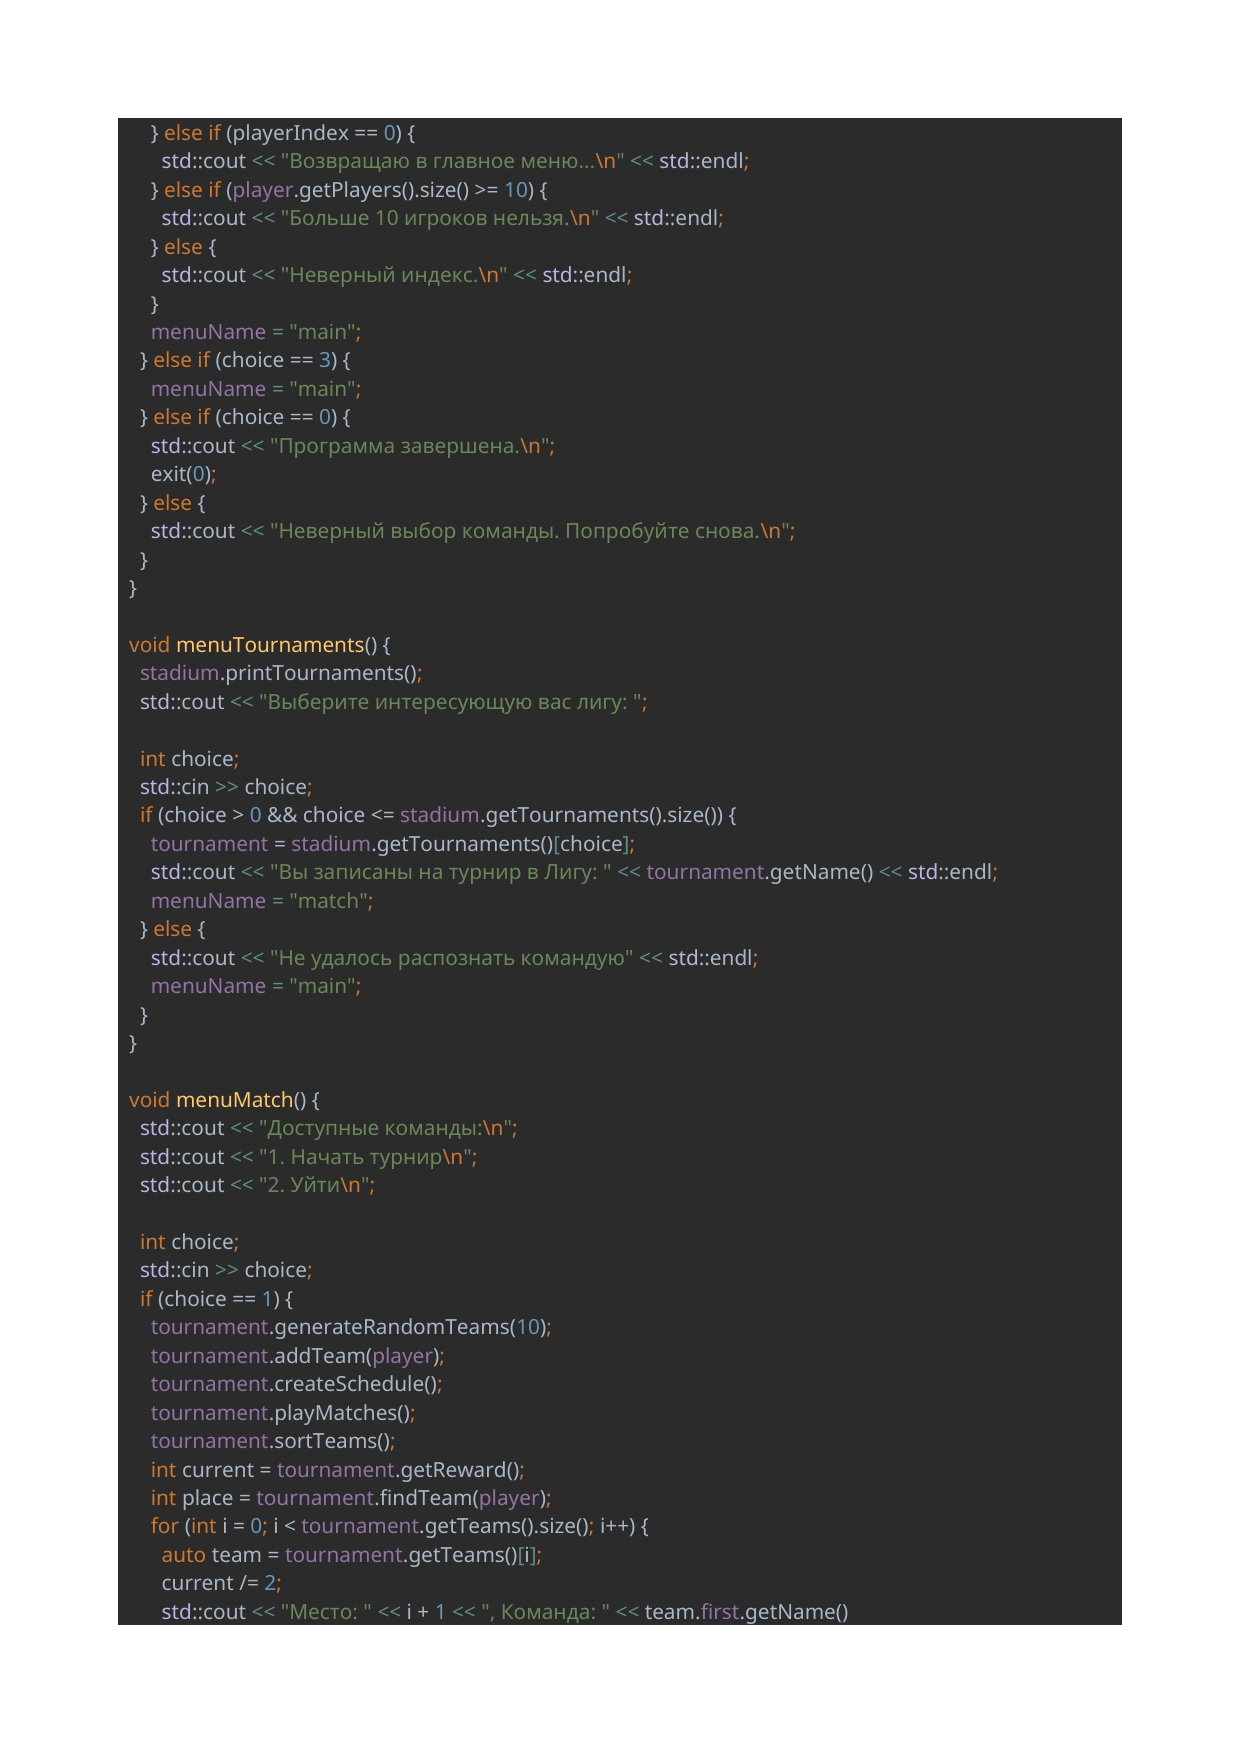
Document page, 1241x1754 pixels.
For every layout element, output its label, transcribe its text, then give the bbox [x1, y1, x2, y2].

text } else if (playerIndex == 0) { std::cout << "Возвращаю в главное меню...\n" << std::endl; } else if (player.getPlayers().size() >= 10) { std::cout << "Больше 10 игроков нельзя.\n" << std::endl; } else { std::cout << "Неверный индекс.\n" << std::endl; } menuName = "main"; } else if (choice == 3) { menuName = "main"; } else if (choice == 0) { std::cout << "Программа завершена.\n"; exit(0); } else { std::cout << "Неверный выбор команды. Попробуйте снова.\n"; } } void menuTournaments() { stadium.printTournaments(); std::cout << "Выберите интересующую вас лигу: "; int choice; std::cin >> choice; if (choice > 0 && choice <= stadium.getTournaments().size()) { tournament = stadium.getTournaments()[choice]; std::cout << "Вы записаны на турнир в Лигу: " << tournament.getName() << std::endl; menuName = "match"; } else { std::cout << "Не удалось распознать командую" << std::endl; menuName = "main"; } } void menuMatch() { std::cout << "Доступные команды:\n"; std::cout << "1. Начать турнир\n"; std::cout << "2. Уйти\n"; int choice; std::cin >> choice; if (choice == 1) { tournament.generateRandomTeams(10); tournament.addTeam(player); tournament.createSchedule(); tournament.playMatches(); tournament.sortTeams(); int current = tournament.getReward(); int place = tournament.findTeam(player); for (int i = 0; i < tournament.getTeams().size(); i++) { auto team = tournament.getTeams()[i]; current /= 2; std::cout << "Место: " << i + 1 << ", Команда: " << team.first.getName() [118, 118, 1122, 1625]
